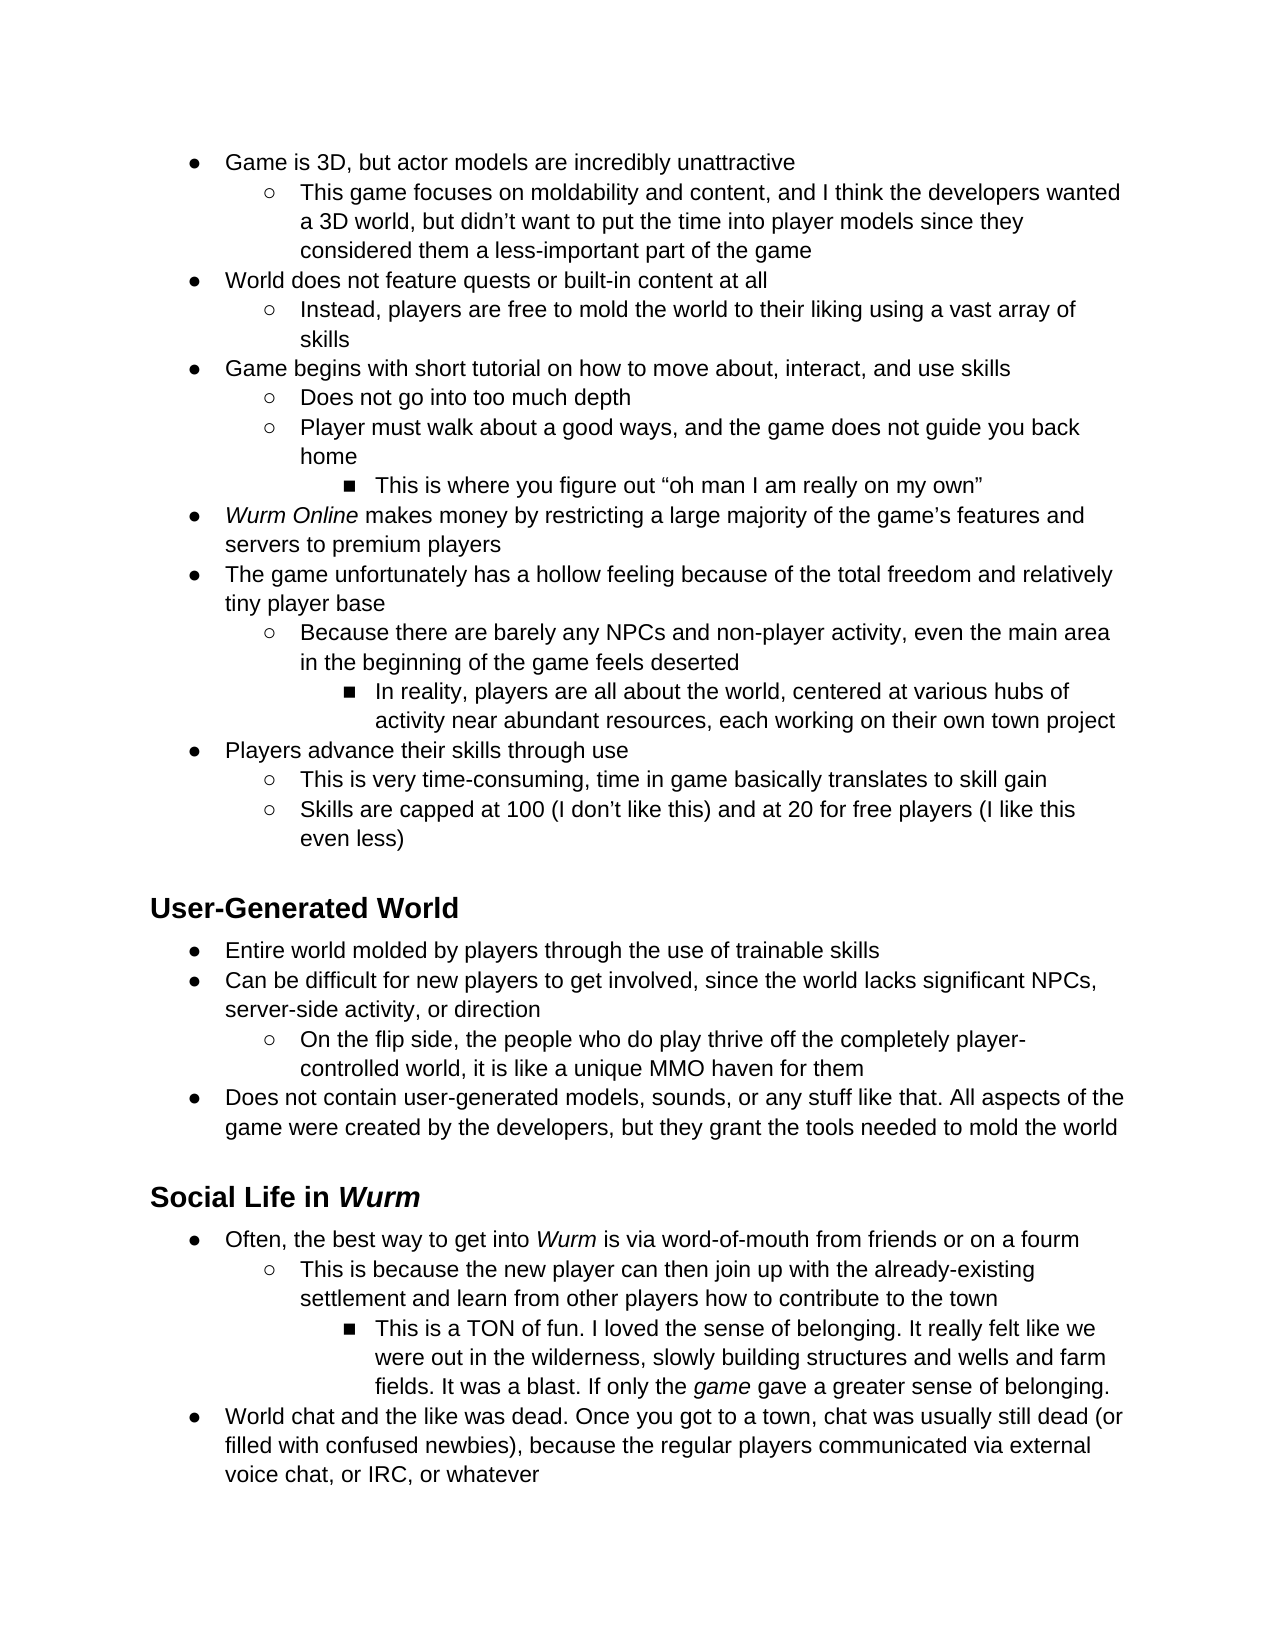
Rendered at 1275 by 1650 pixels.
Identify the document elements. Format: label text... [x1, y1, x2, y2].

list World chat and the like was dead. Once you got to a town, chat was usually still dead (or filled with confused newbies), because the regular players communicated via external voice chat, or IRC, or whatever [187, 1403, 1125, 1488]
list This is where you figure out “oh man I am really on my own” [150, 473, 1125, 499]
list Entire world molded by players through the use of trainable skills [187, 938, 1125, 964]
list Instead, players are free to mold the world to their liking using a vast array of skills [262, 297, 1125, 352]
list Players advance their skills through use [187, 737, 1125, 763]
list Player must walk about a good ways, and the game does not guide you back home [262, 414, 1125, 469]
list This is a TON of fun. I loved the sense of belonging. It really felt like we were out in the wilderness, slowly building structures and wells and farm fields. It was a blast. If only the game gave a greater sense of belonging. [150, 1315, 1125, 1399]
list World does not feature quests or built-in content at all [187, 267, 1125, 293]
list Because there are barely any NPCs and non-player activity, even the main area in the beginning of the game feels deserted [262, 620, 1125, 675]
list The game unfortunately has a hollow feeling because of the total freedom and relatively tiny player base [187, 561, 1125, 616]
list Game is 3D, but actor models are incredibly unattractive [187, 150, 1125, 176]
list Does not contain user-generated models, sounds, or any stuff like that. All aspects of the game were created by the developers, but they grant the tools needed to mold the world [187, 1085, 1125, 1140]
subtitle User-Generated World [150, 892, 1125, 925]
list On the flip side, the people who do play thrive off the completely player-controlled world, it is like a unique MMO haven for them [262, 1026, 1125, 1081]
list In reality, players are all about the world, centered at various hubs of activity near abundant resources, each working on their own town project [150, 679, 1125, 734]
list Often, the best way to get into Wurm is via word-of-mouth from friends or on a fourm [187, 1227, 1125, 1253]
list Wurm Online makes money by restricting a large majority of the game’s features and servers to premium players [187, 502, 1125, 557]
subtitle Social Life in Wurm [150, 1181, 1125, 1214]
list Does not go into too much depth [262, 385, 1125, 411]
list This is very time-consuming, time in game basically translates to skill gain [262, 767, 1125, 792]
list This is because the new player can then join up with the already-existing settlement and learn from other players how to contribute to the town [262, 1256, 1125, 1311]
list This game focuses on moldability and content, and I think the developers wanted a 3D world, but didn’t want to put the time into player models since they considered them a less-important part of the game [262, 179, 1125, 264]
list Game begins with short tutorial on how to move about, interact, and use skills [187, 356, 1125, 381]
list Skills are capped at 100 (I don’t like this) and at 20 for free players (I like this even less) [262, 796, 1125, 851]
list Can be difficult for new players to get involved, since the world lacks significant NPCs, server-side activity, or direction [187, 968, 1125, 1023]
